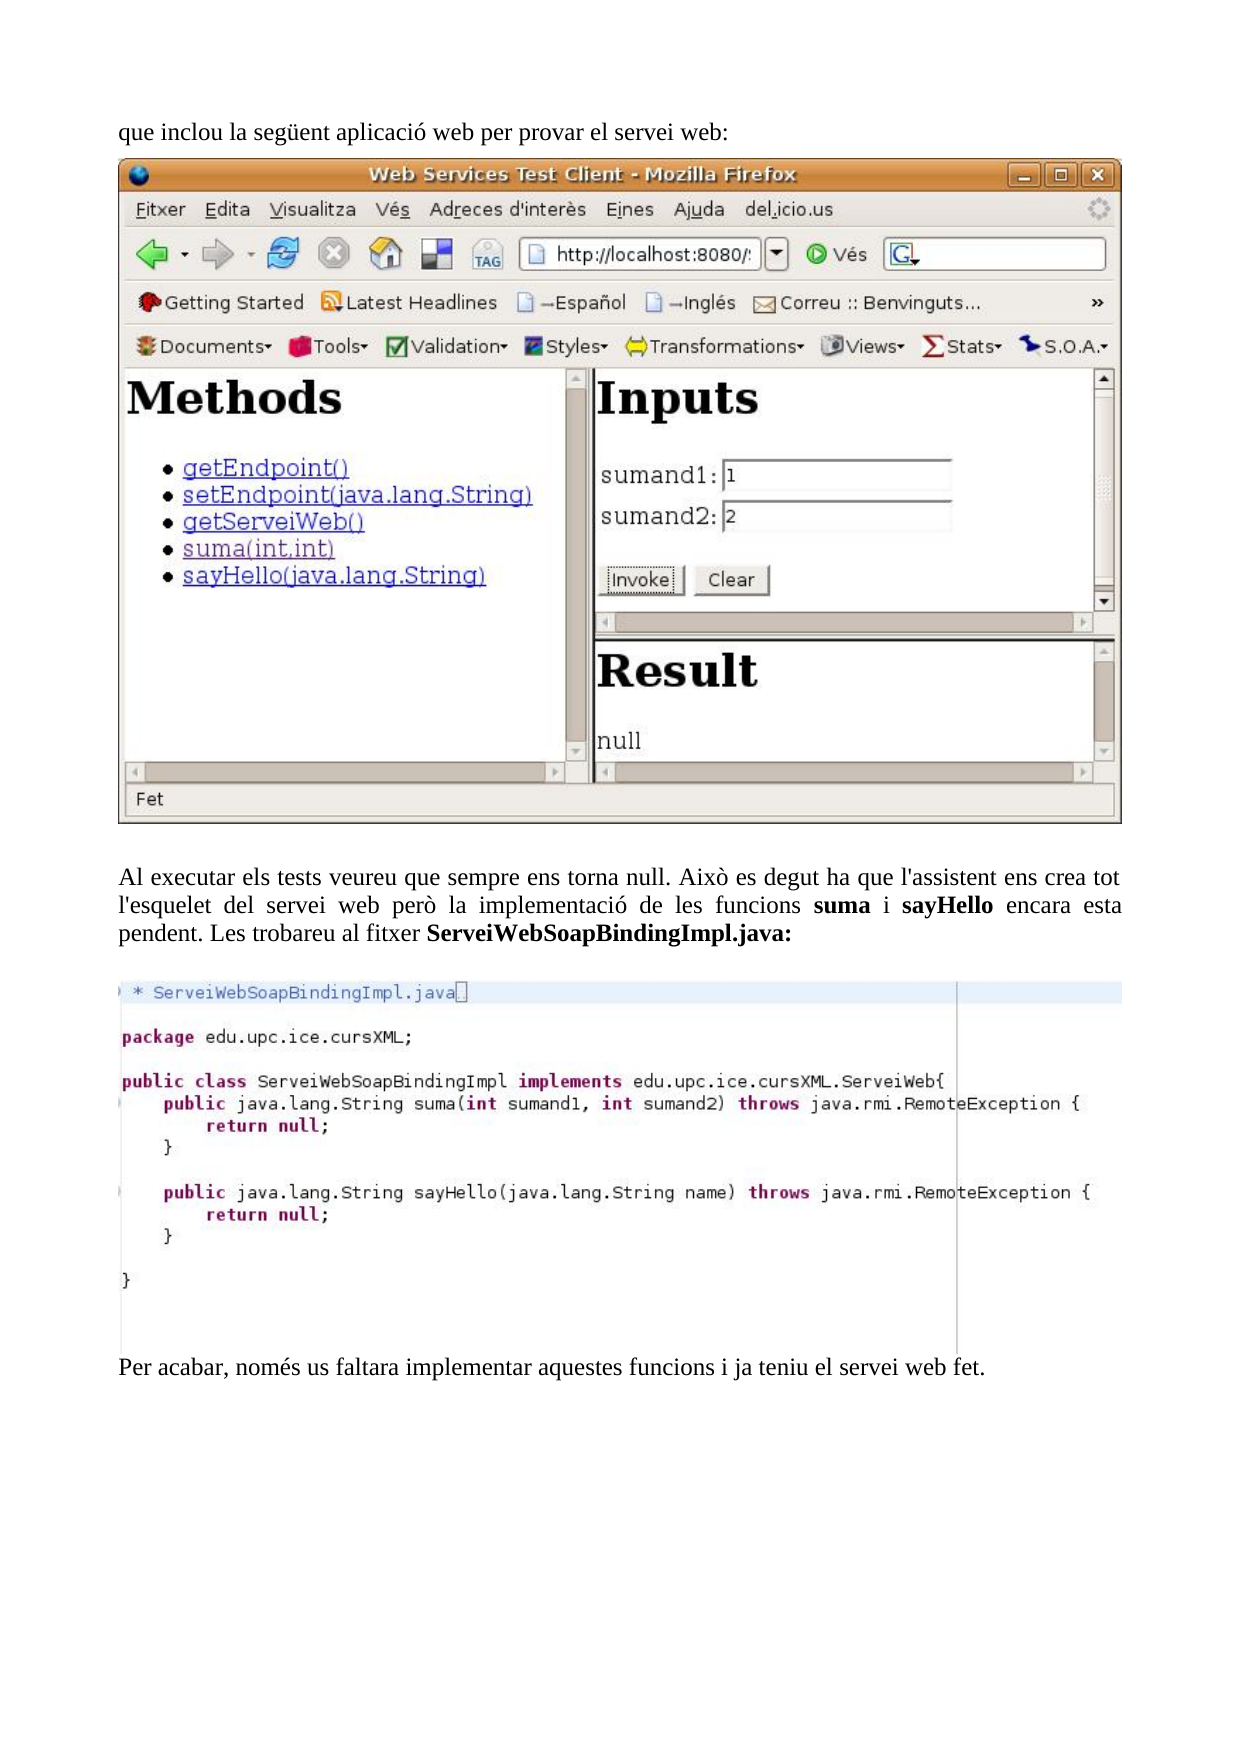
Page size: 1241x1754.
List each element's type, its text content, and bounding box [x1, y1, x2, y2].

text que inclou la següent aplicació web per provar el servei web: [118, 118, 1122, 146]
text Al executar els tests veureu que sempre ens torna null. Això es degut ha que l'assistent ens crea tot l'esquelet del servei web però la implementació de les funcions suma i sayHello encara esta pendent. Les trobareu al fitxer ServeiWebSoapBindingImpl.java: [118, 863, 1122, 947]
text Per acabar, només us faltara implementar aquestes funcions i ja teniu el servei web fet. [118, 1354, 1122, 1381]
text [118, 959, 1122, 979]
picture [118, 158, 1122, 824]
picture [118, 979, 1122, 1354]
